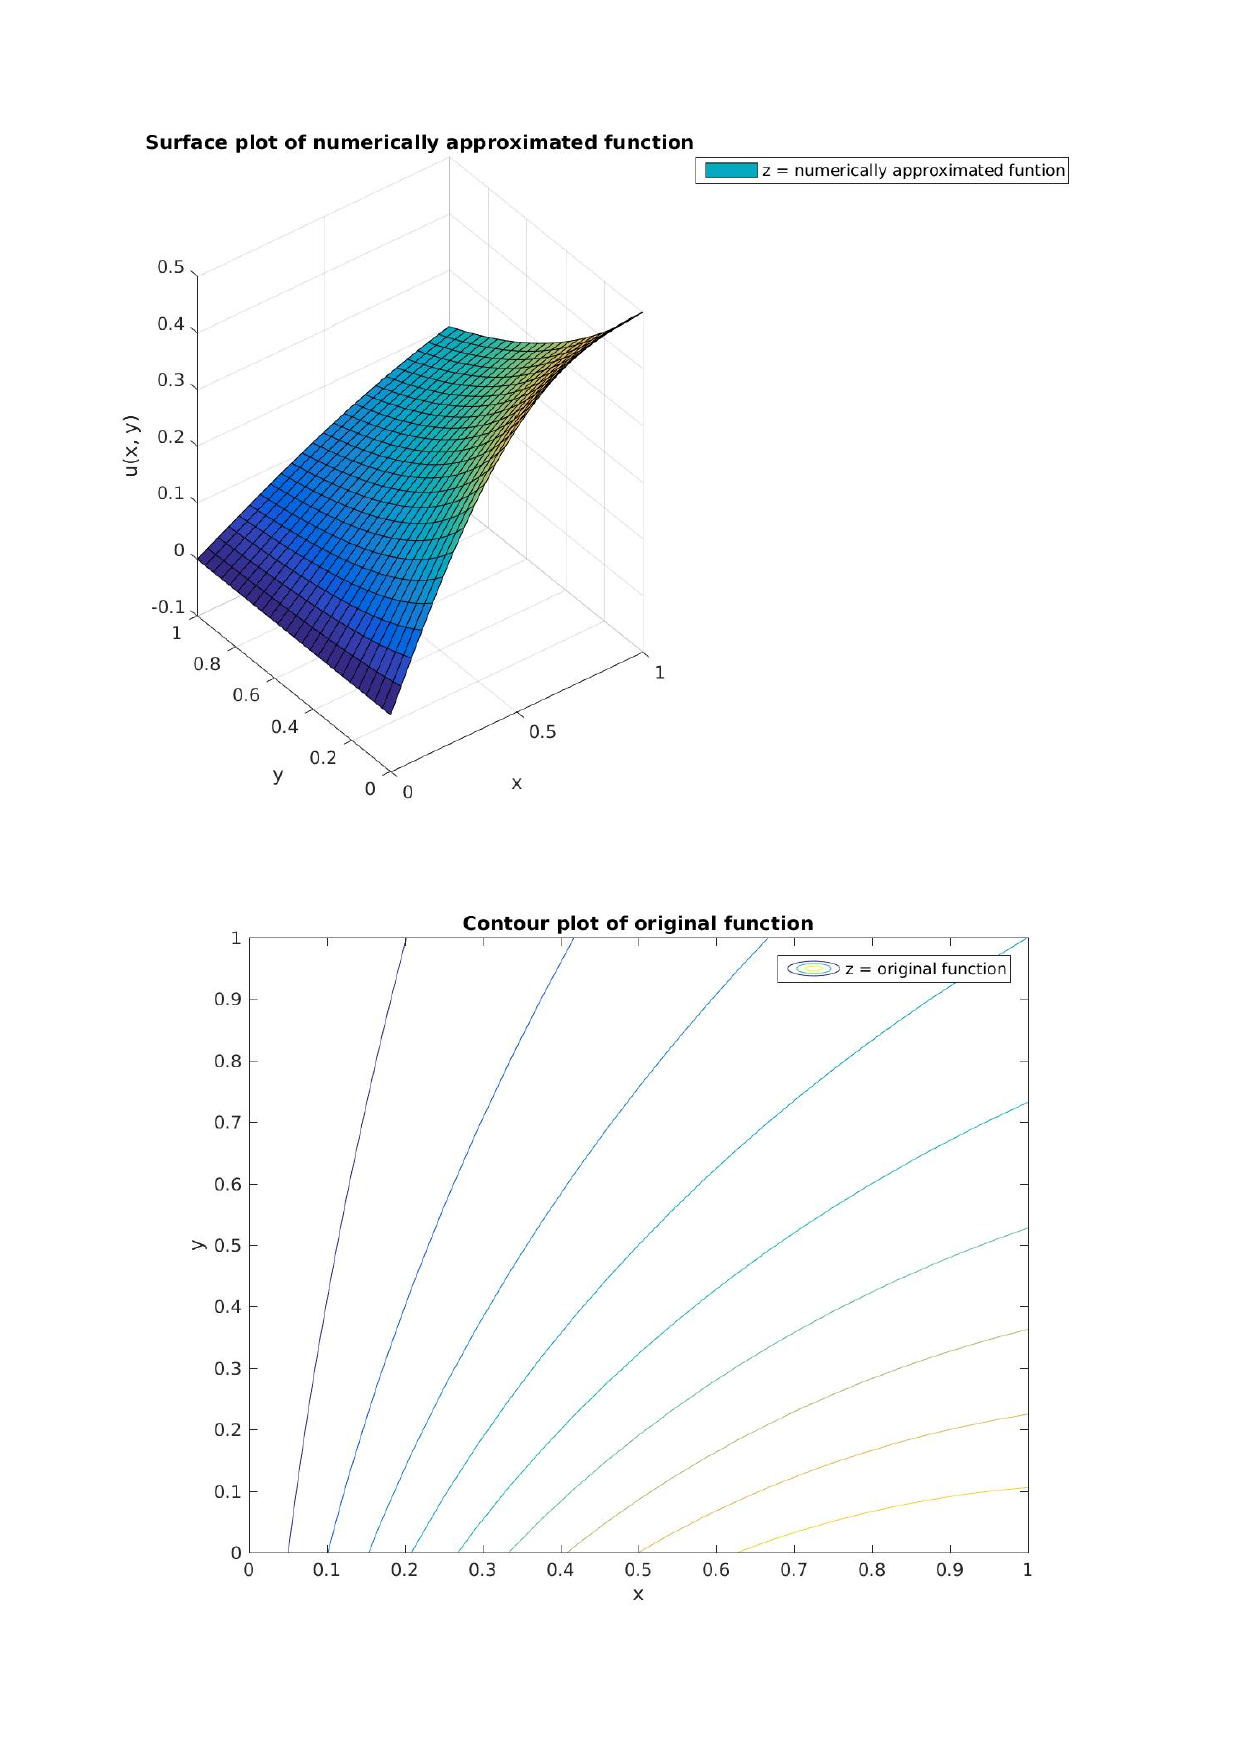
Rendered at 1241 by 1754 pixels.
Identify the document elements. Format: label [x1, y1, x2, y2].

picture [118, 100, 1123, 854]
picture [118, 882, 1123, 1635]
